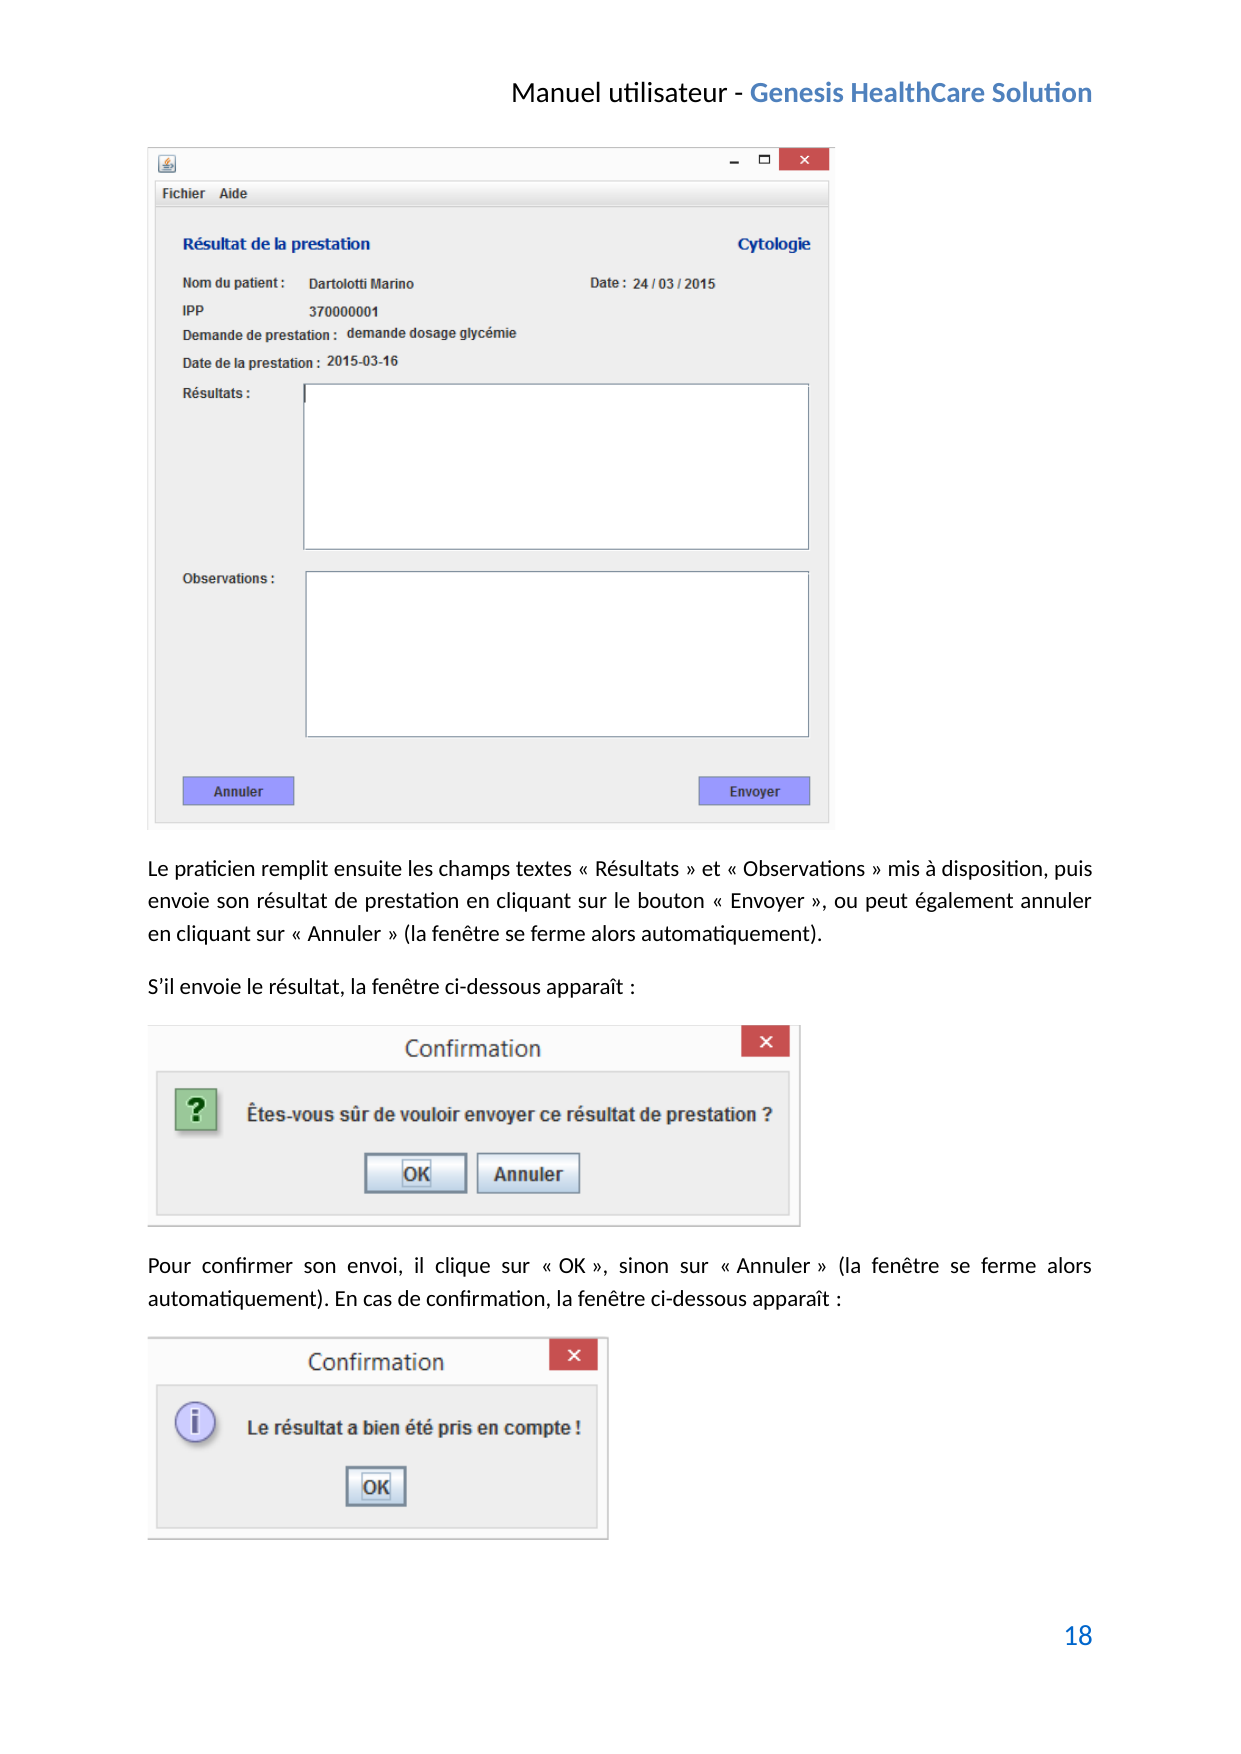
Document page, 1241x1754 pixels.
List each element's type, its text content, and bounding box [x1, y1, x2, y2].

picture [147, 1336, 609, 1540]
picture [147, 1025, 801, 1227]
text Le praticien remplit ensuite les champs textes « Résultats » et « Observations » mis à disposition, puis envoie son résultat de prestation en cliquant sur le bouton « Envoyer », ou peut également annuler en cliquant sur « Annuler » (la fenêtre se ferme alors automatiquement). [148, 854, 1093, 947]
text Pour confirmer son envoi, il clique sur « OK », sinon sur « Annuler » (la fenêtre se ferme alors automatiquement). En cas de confirmation, la fenêtre ci-dessous apparaît : [148, 1251, 1093, 1312]
picture [147, 147, 835, 830]
text S’il envoie le résultat, la fenêtre ci-dessous apparaît : [148, 972, 1093, 1000]
